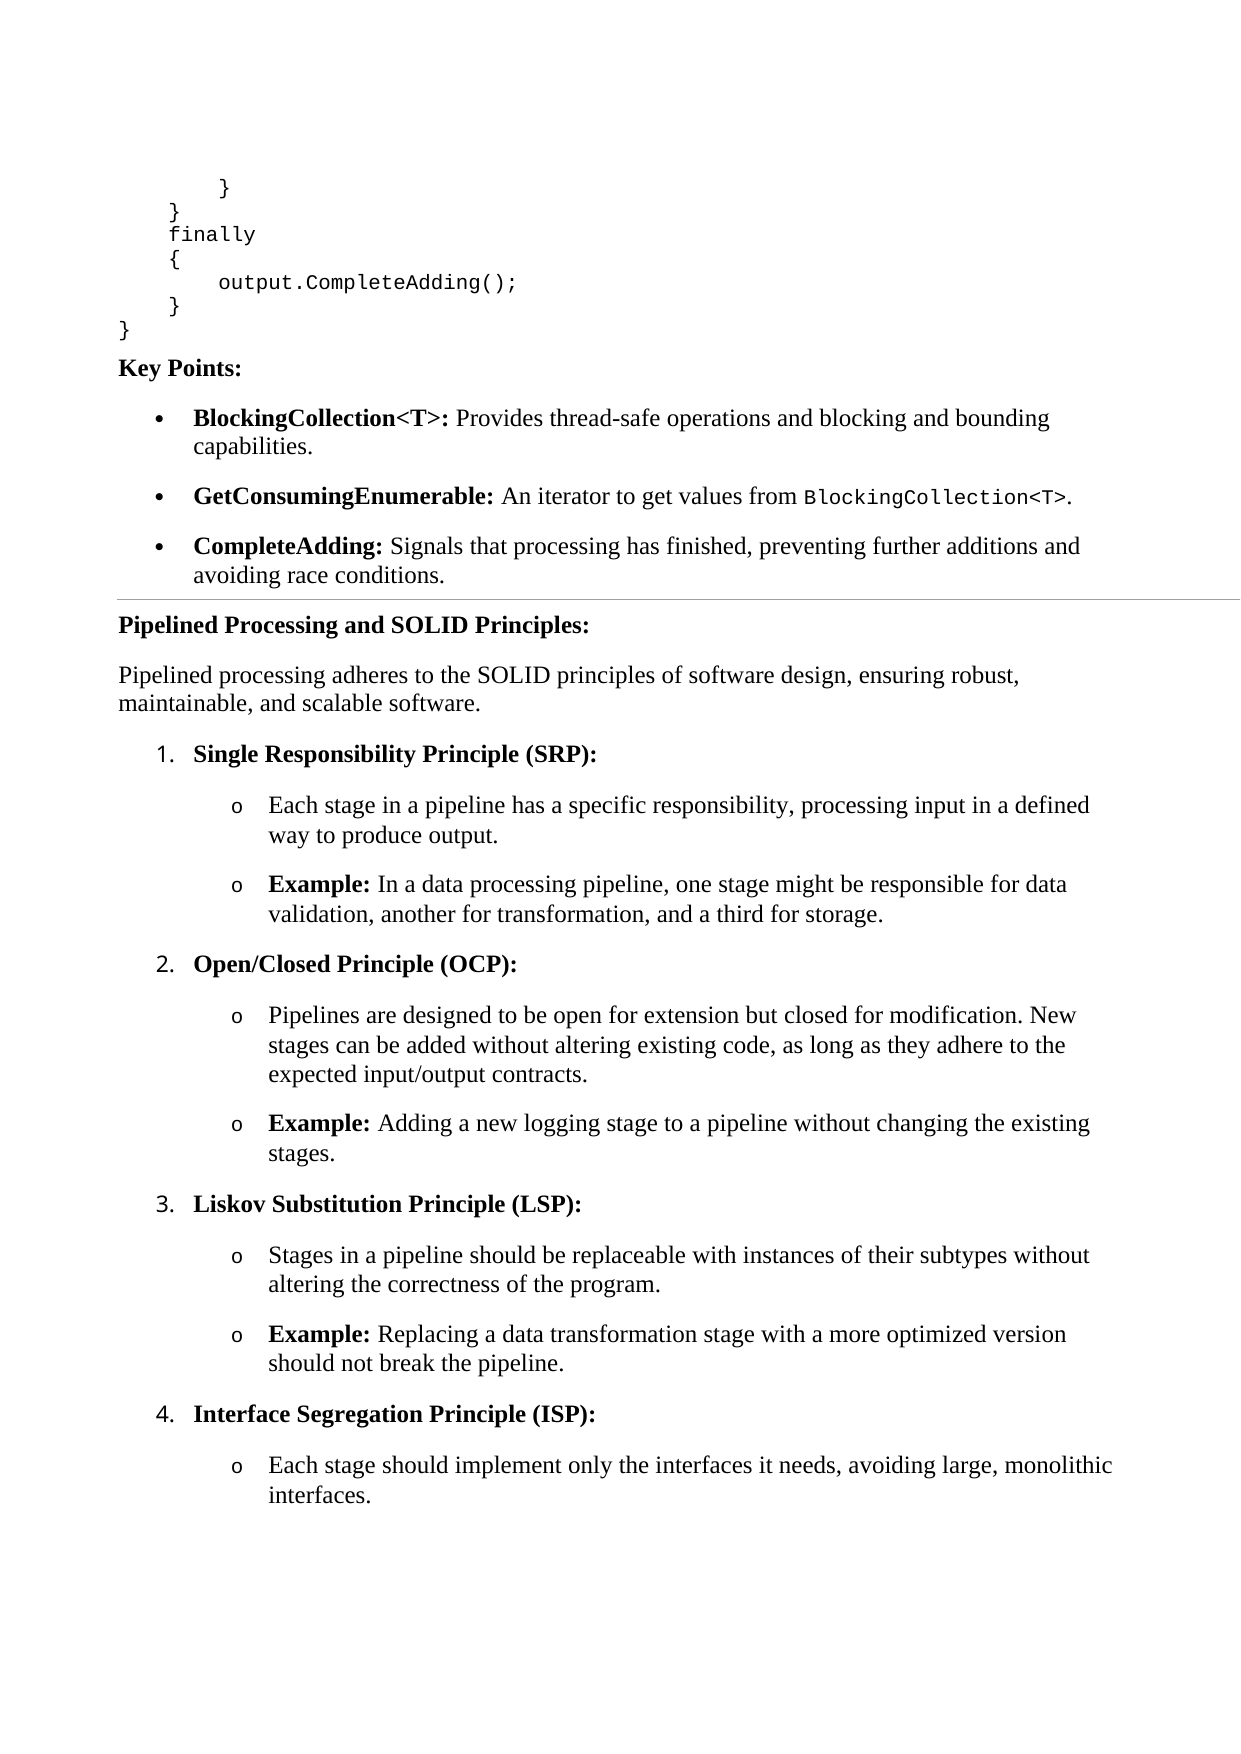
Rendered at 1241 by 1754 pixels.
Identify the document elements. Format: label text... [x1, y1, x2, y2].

text Pipelined processing adheres to the SOLID principles of software design, ensuring robust, maintainable, and scalable software. [118, 660, 1122, 717]
list Example: Adding a new logging stage to a pipeline without changing the existing stages. [231, 1108, 1122, 1167]
list Example: Replacing a data transformation stage with a more optimized version should not break the pipeline. [231, 1319, 1122, 1377]
list Each stage in a pipeline has a specific responsibility, processing input in a defined way to produce output. [231, 790, 1122, 848]
text } [118, 319, 1122, 343]
list BlockingCollection<T>: Provides thread-safe operations and blocking and bounding capabilities. [156, 403, 1122, 460]
list Single Responsibility Principle (SRP): [156, 738, 1122, 769]
list CompleteAdding: Signals that processing has finished, preventing further additions and avoiding race conditions. [156, 531, 1122, 589]
text Key Points: [118, 353, 1122, 382]
list Stages in a pipeline should be replaceable with instances of their subtypes without altering the correctness of the program. [231, 1240, 1122, 1298]
text Pipelined Processing and SOLID Principles: [118, 610, 1122, 639]
list Each stage should implement only the interfaces it needs, avoiding large, monolithic interfaces. [231, 1450, 1122, 1508]
text } [118, 177, 1122, 201]
list Liskov Substitution Principle (LSP): [156, 1188, 1122, 1219]
text } [118, 295, 1122, 319]
text } [118, 201, 1122, 224]
text finally [118, 224, 1122, 248]
list Example: In a data processing pipeline, one stage might be responsible for data validation, another for transformation, and a third for storage. [231, 869, 1122, 928]
text output.CompleteAdding(); [118, 272, 1122, 295]
list Open/Closed Principle (OCP): [156, 948, 1122, 980]
text { [118, 248, 1122, 272]
list Pipelines are designed to be open for extension but closed for modification. New stages can be added without altering existing code, as long as they adhere to the expected input/output contracts. [231, 1001, 1122, 1088]
list GetConsumingEnumerable: An iterator to get values from BlockingCollection<T>. [156, 481, 1122, 511]
list Interface Segregation Principle (ISP): [156, 1398, 1122, 1429]
